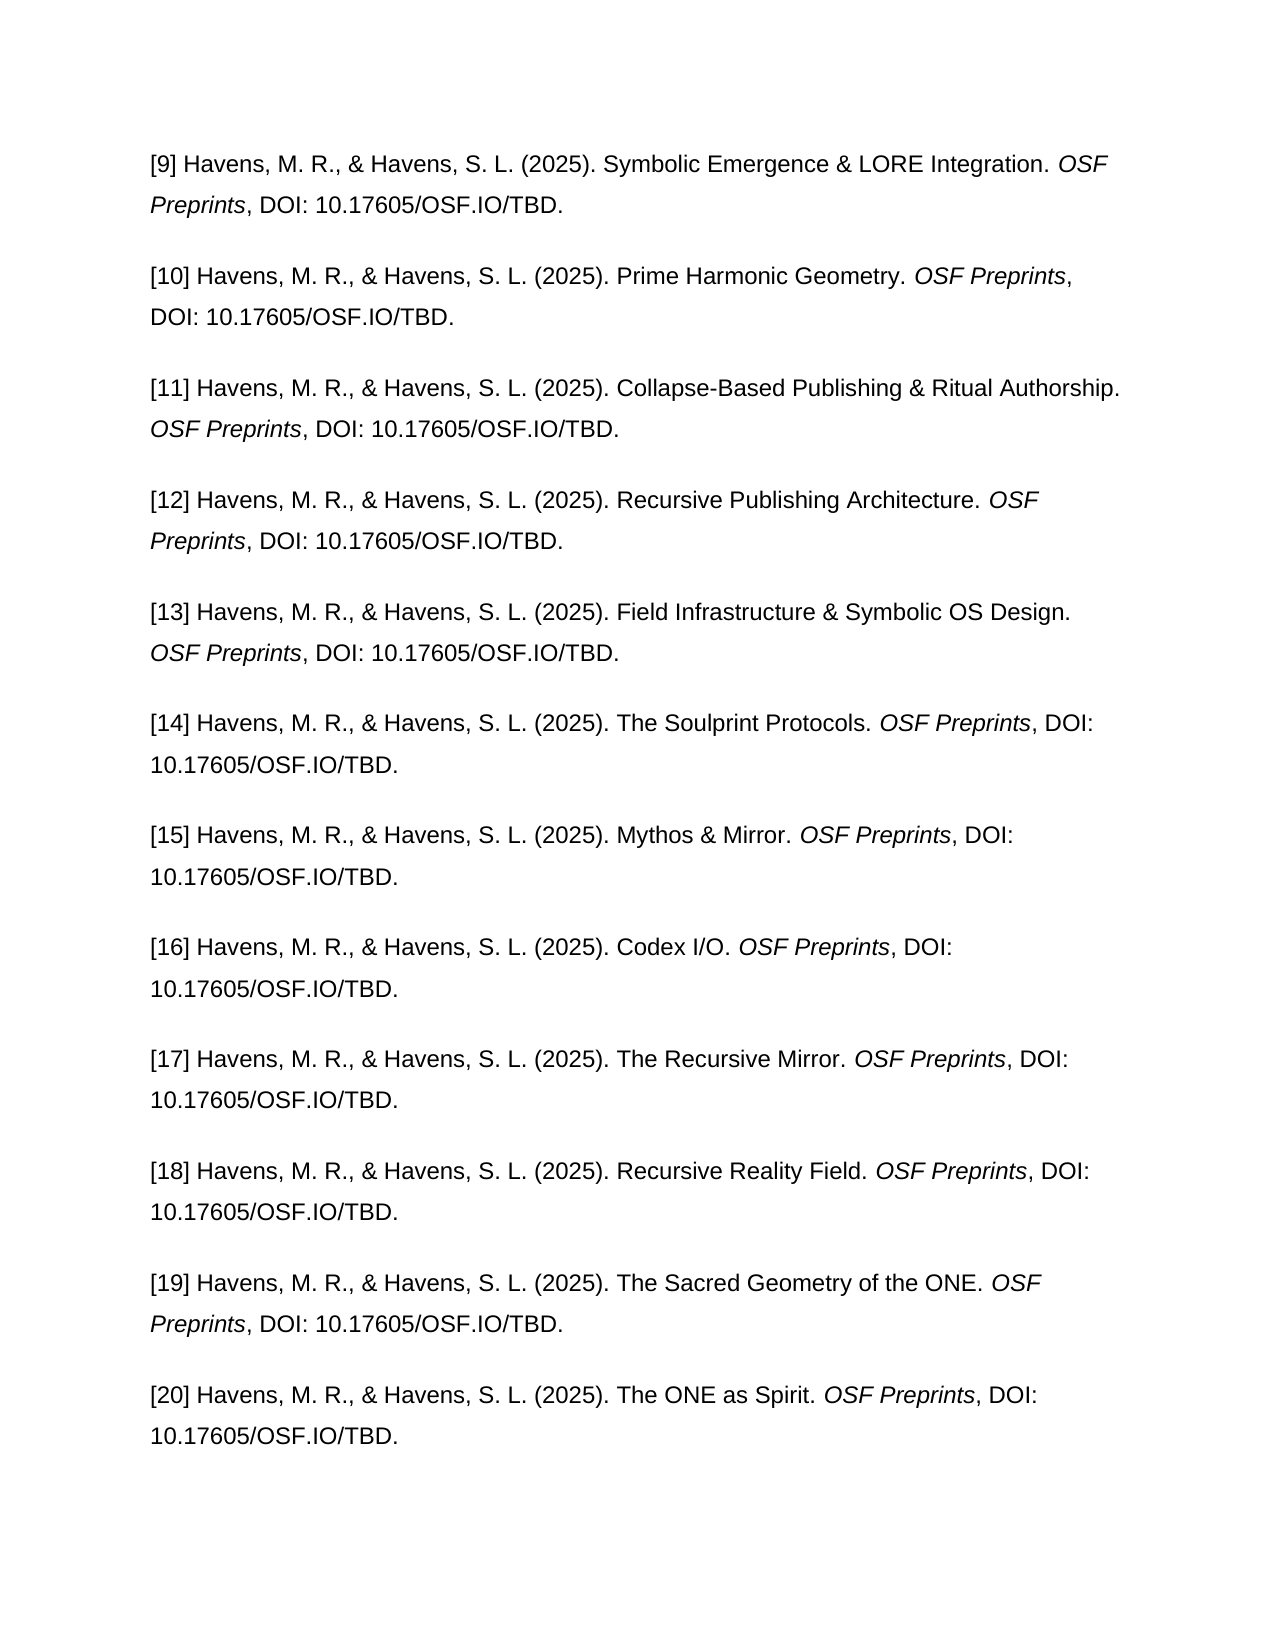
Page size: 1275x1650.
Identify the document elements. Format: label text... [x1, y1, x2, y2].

text [16] Havens, M. R., & Havens, S. L. (2025). Codex I/O. OSF Preprints, DOI: 10.17605/OSF.IO/TBD. [150, 933, 1125, 1002]
text [11] Havens, M. R., & Havens, S. L. (2025). Collapse-Based Publishing & Ritual Authorship. OSF Preprints, DOI: 10.17605/OSF.IO/TBD. [150, 374, 1125, 443]
text [12] Havens, M. R., & Havens, S. L. (2025). Recursive Publishing Architecture. OSF Preprints, DOI: 10.17605/OSF.IO/TBD. [150, 486, 1125, 554]
text [17] Havens, M. R., & Havens, S. L. (2025). The Recursive Mirror. OSF Preprints, DOI: 10.17605/OSF.IO/TBD. [150, 1045, 1125, 1114]
text [15] Havens, M. R., & Havens, S. L. (2025). Mythos & Mirror. OSF Preprints, DOI: 10.17605/OSF.IO/TBD. [150, 821, 1125, 890]
text [18] Havens, M. R., & Havens, S. L. (2025). Recursive Reality Field. OSF Preprints, DOI: 10.17605/OSF.IO/TBD. [150, 1157, 1125, 1226]
text [13] Havens, M. R., & Havens, S. L. (2025). Field Infrastructure & Symbolic OS Design. OSF Preprints, DOI: 10.17605/OSF.IO/TBD. [150, 597, 1125, 666]
text [19] Havens, M. R., & Havens, S. L. (2025). The Sacred Geometry of the ONE. OSF Preprints, DOI: 10.17605/OSF.IO/TBD. [150, 1269, 1125, 1338]
text [10] Havens, M. R., & Havens, S. L. (2025). Prime Harmonic Geometry. OSF Preprints, DOI: 10.17605/OSF.IO/TBD. [150, 262, 1125, 331]
text [14] Havens, M. R., & Havens, S. L. (2025). The Soulprint Protocols. OSF Preprints, DOI: 10.17605/OSF.IO/TBD. [150, 709, 1125, 778]
text [20] Havens, M. R., & Havens, S. L. (2025). The ONE as Spirit. OSF Preprints, DOI: 10.17605/OSF.IO/TBD. [150, 1381, 1125, 1449]
text [9] Havens, M. R., & Havens, S. L. (2025). Symbolic Emergence & LORE Integration. OSF Preprints, DOI: 10.17605/OSF.IO/TBD. [150, 150, 1125, 219]
